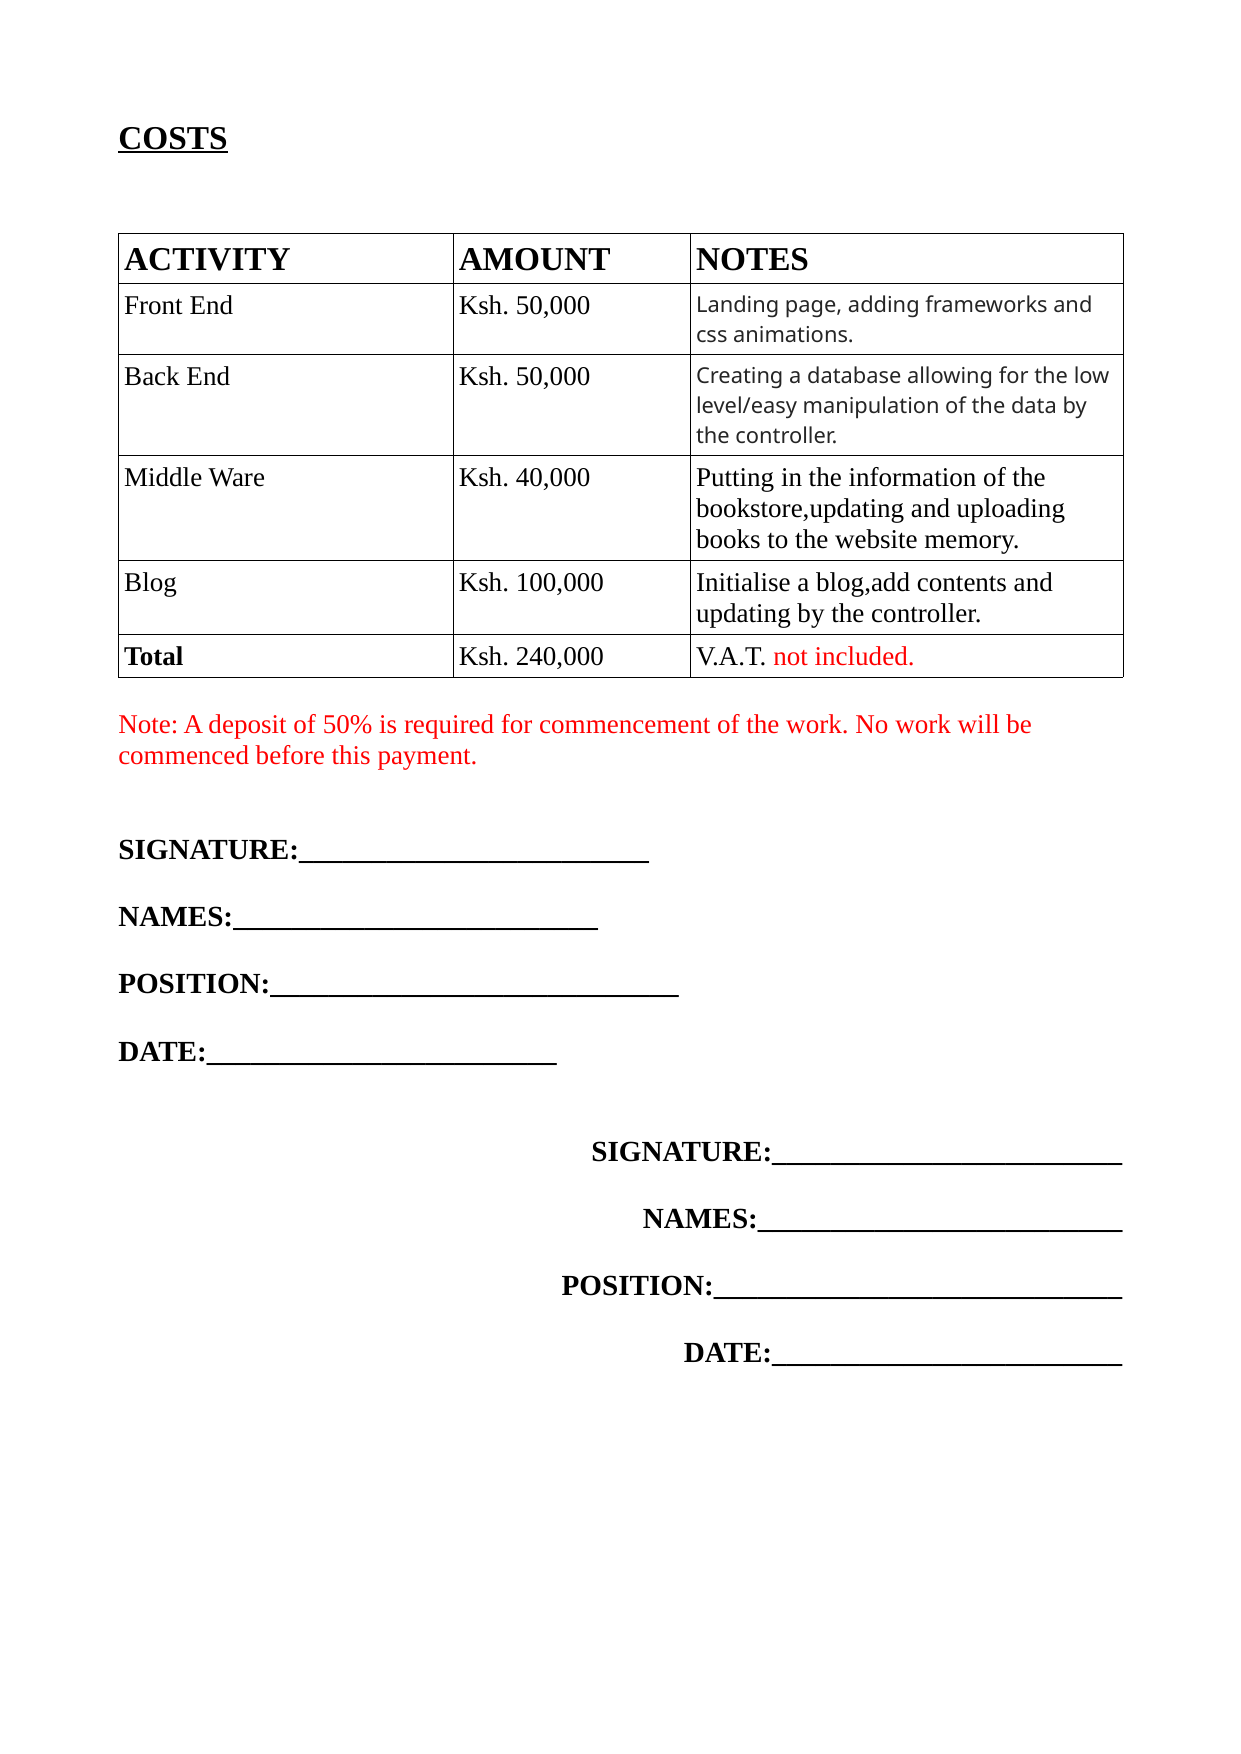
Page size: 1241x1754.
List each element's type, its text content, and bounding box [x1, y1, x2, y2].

table_cell Putting in the information of the bookstore,updating and uploading books to the website memory. [691, 456, 1123, 560]
table_header AMOUNT [454, 234, 690, 283]
table_cell Ksh. 50,000 [454, 284, 690, 354]
table_cell Blog [119, 561, 453, 634]
table_cell Ksh. 40,000 [454, 456, 690, 560]
text SIGNATURE:________________________ [118, 832, 1122, 866]
table_cell Initialise a blog,add contents and updating by the controller. [691, 561, 1123, 634]
text POSITION:____________________________ [118, 1268, 1122, 1302]
text NAMES:_________________________ [118, 899, 1122, 933]
table_cell Ksh. 50,000 [454, 355, 690, 455]
table_cell Ksh. 240,000 [454, 635, 690, 677]
table_cell Back End [119, 355, 453, 455]
table_cell Middle Ware [119, 456, 453, 560]
table_header NOTES [691, 234, 1123, 283]
table_cell V.A.T. not included. [691, 635, 1123, 677]
table_cell Front End [119, 284, 453, 354]
text DATE:________________________ [118, 1034, 1122, 1067]
text POSITION:____________________________ [118, 967, 1122, 1000]
table_cell Ksh. 100,000 [454, 561, 690, 634]
text NAMES:_________________________ [118, 1201, 1122, 1235]
text Note: A deposit of 50% is required for commencement of the work. No work will be commenced before this payment. [118, 708, 1122, 770]
text DATE:________________________ [118, 1336, 1122, 1369]
text COSTS [118, 118, 1122, 156]
table_cell Creating a database allowing for the low level/easy manipulation of the data by the controller. [691, 355, 1123, 455]
table_cell Total [119, 635, 453, 677]
text SIGNATURE:________________________ [118, 1134, 1122, 1168]
table_header ACTIVITY [119, 234, 453, 283]
table_cell Landing page, adding frameworks and css animations. [691, 284, 1123, 354]
